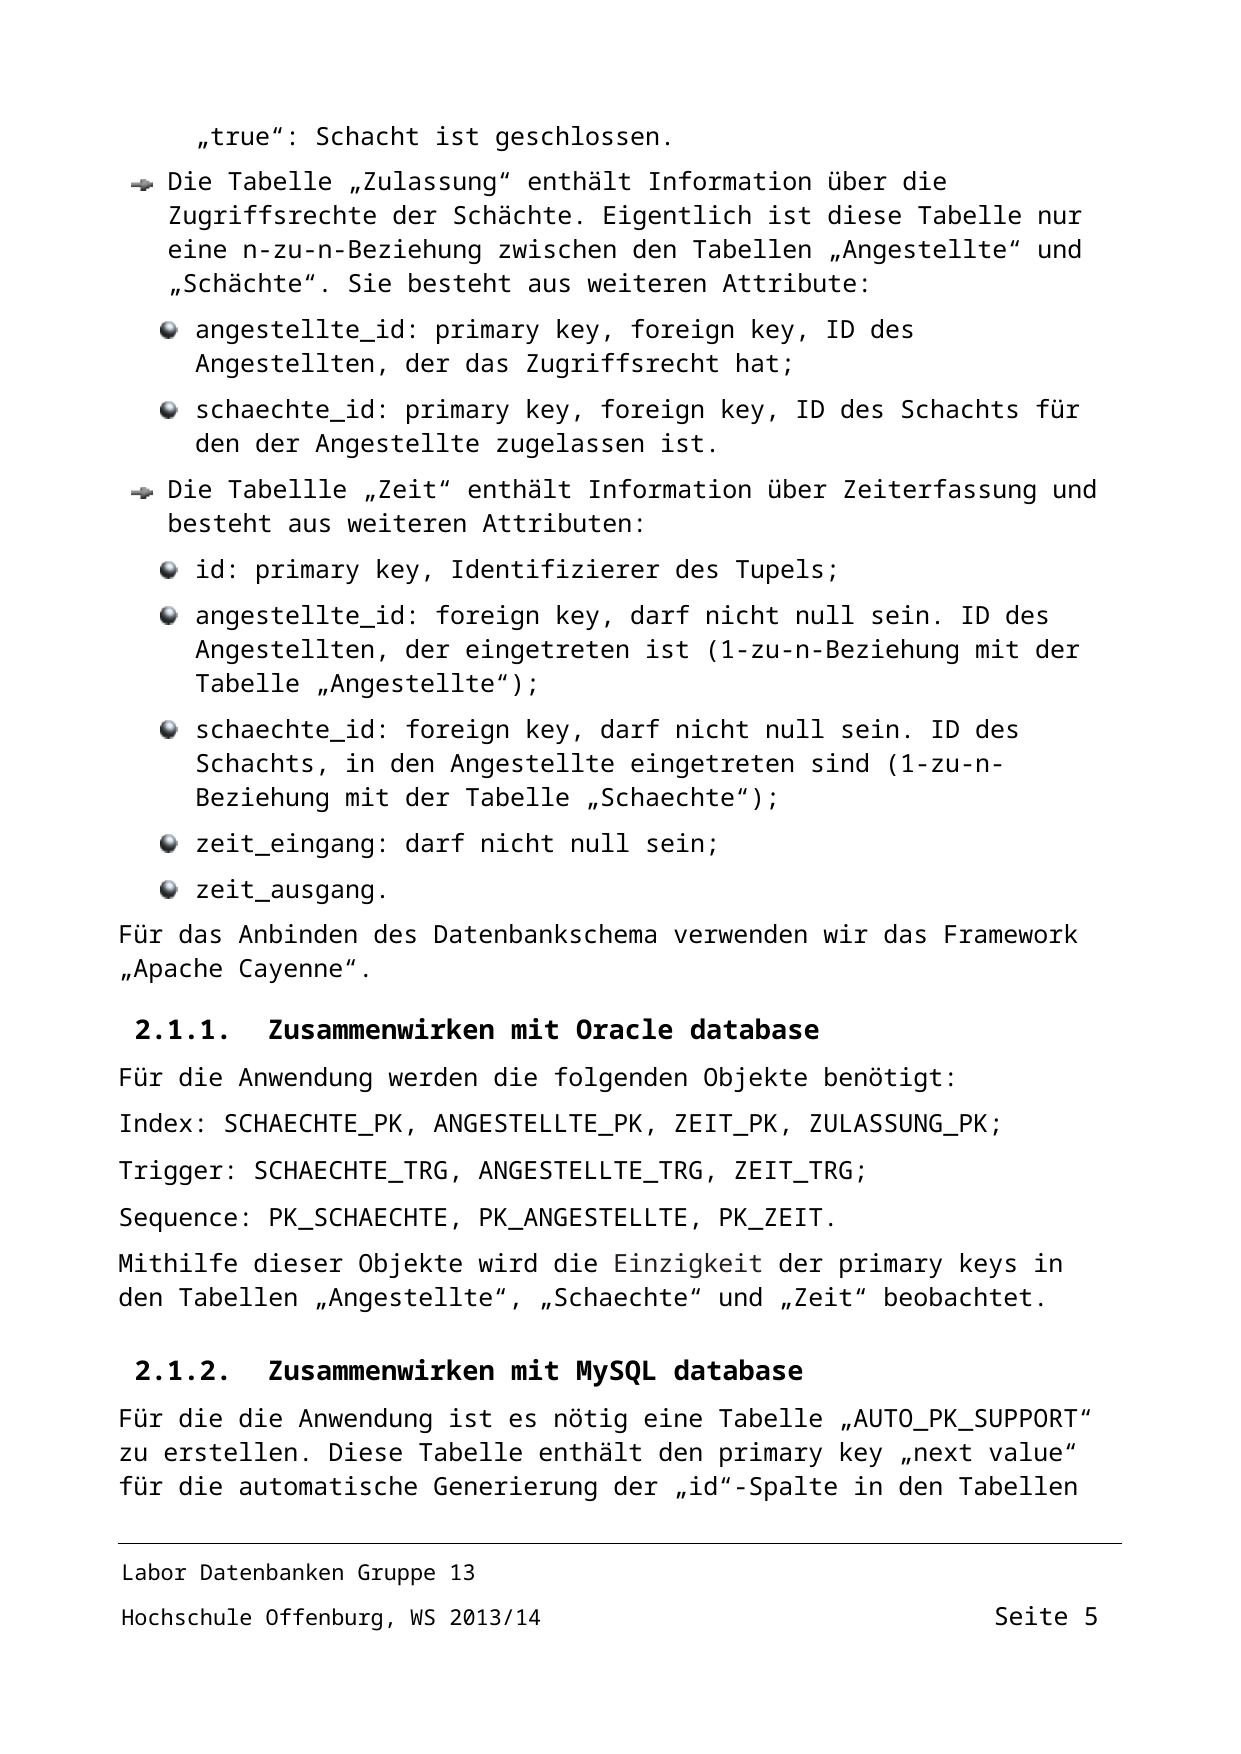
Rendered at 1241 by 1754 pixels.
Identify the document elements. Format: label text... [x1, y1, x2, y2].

picture [131, 487, 153, 499]
list Die Tabellle „Zeit“ enthält Information über Zeiterfassung und besteht aus weiteren Attributen: [130, 472, 1122, 540]
text Für die die Anwendung ist es nötig eine Tabelle „AUTO_PK_SUPPORT“ zu erstellen. Diese Tabelle enthält den primary key „next value“ für die automatische Generierung der „id“-Spalte in den Tabellen [118, 1401, 1122, 1503]
list id: primary key, Identifizierer des Tupels; [159, 552, 1122, 586]
list angestellte_id: foreign key, darf nicht null sein. ID des Angestellten, der eingetreten ist (1-zu-n-Beziehung mit der Tabelle „Angestellte“); [159, 597, 1122, 700]
text Index: SCHAECHTE_PK, ANGESTELLTE_PK, ZEIT_PK, ZULASSUNG_PK; [118, 1106, 1122, 1140]
picture [160, 880, 178, 899]
list Die Tabelle „Zulassung“ enthält Information über die Zugriffsrechte der Schächte. Eigentlich ist diese Tabelle nur eine n-zu-n-Beziehung zwischen den Tabellen „Angestellte“ und „Schächte“. Sie besteht aus weiteren Attribute: [130, 164, 1122, 300]
list zeit_ausgang. [159, 871, 1122, 905]
subtitle Zusammenwirken mit Oracle database [118, 1010, 1122, 1047]
text Trigger: SCHAECHTE_TRG, ANGESTELLTE_TRG, ZEIT_TRG; [118, 1153, 1122, 1187]
text Mithilfe dieser Objekte wird die Einzigkeit der primary keys in den Tabellen „Angestellte“, „Schaechte“ und „Zeit“ beobachtet. [118, 1246, 1122, 1314]
picture [160, 834, 178, 853]
picture [131, 179, 153, 191]
list angestellte_id: primary key, foreign key, ID des Angestellten, der das Zugriffsrecht hat; [159, 312, 1122, 380]
picture [160, 321, 178, 339]
picture [160, 606, 178, 625]
text Sequence: PK_SCHAECHTE, PK_ANGESTELLTE, PK_ZEIT. [118, 1199, 1122, 1233]
list zeit_eingang: darf nicht null sein; [159, 825, 1122, 859]
picture [160, 561, 178, 579]
picture [160, 401, 178, 419]
list schaechte_id: foreign key, darf nicht null sein. ID des Schachts, in den Angestellte eingetreten sind (1-zu-n-Beziehung mit der Tabelle „Schaechte“); [159, 711, 1122, 814]
text Für die Anwendung werden die folgenden Objekte benötigt: [118, 1059, 1122, 1094]
text Für das Anbinden des Datenbankschema verwenden wir das Framework „Apache Cayenne“. [118, 917, 1122, 985]
subtitle Zusammenwirken mit MySQL database [118, 1351, 1122, 1388]
picture [160, 720, 178, 739]
list schaechte_id: primary key, foreign key, ID des Schachts für den der Angestellte zugelassen ist. [159, 392, 1122, 460]
list „true“: Schacht ist geschlossen. [159, 118, 1122, 152]
